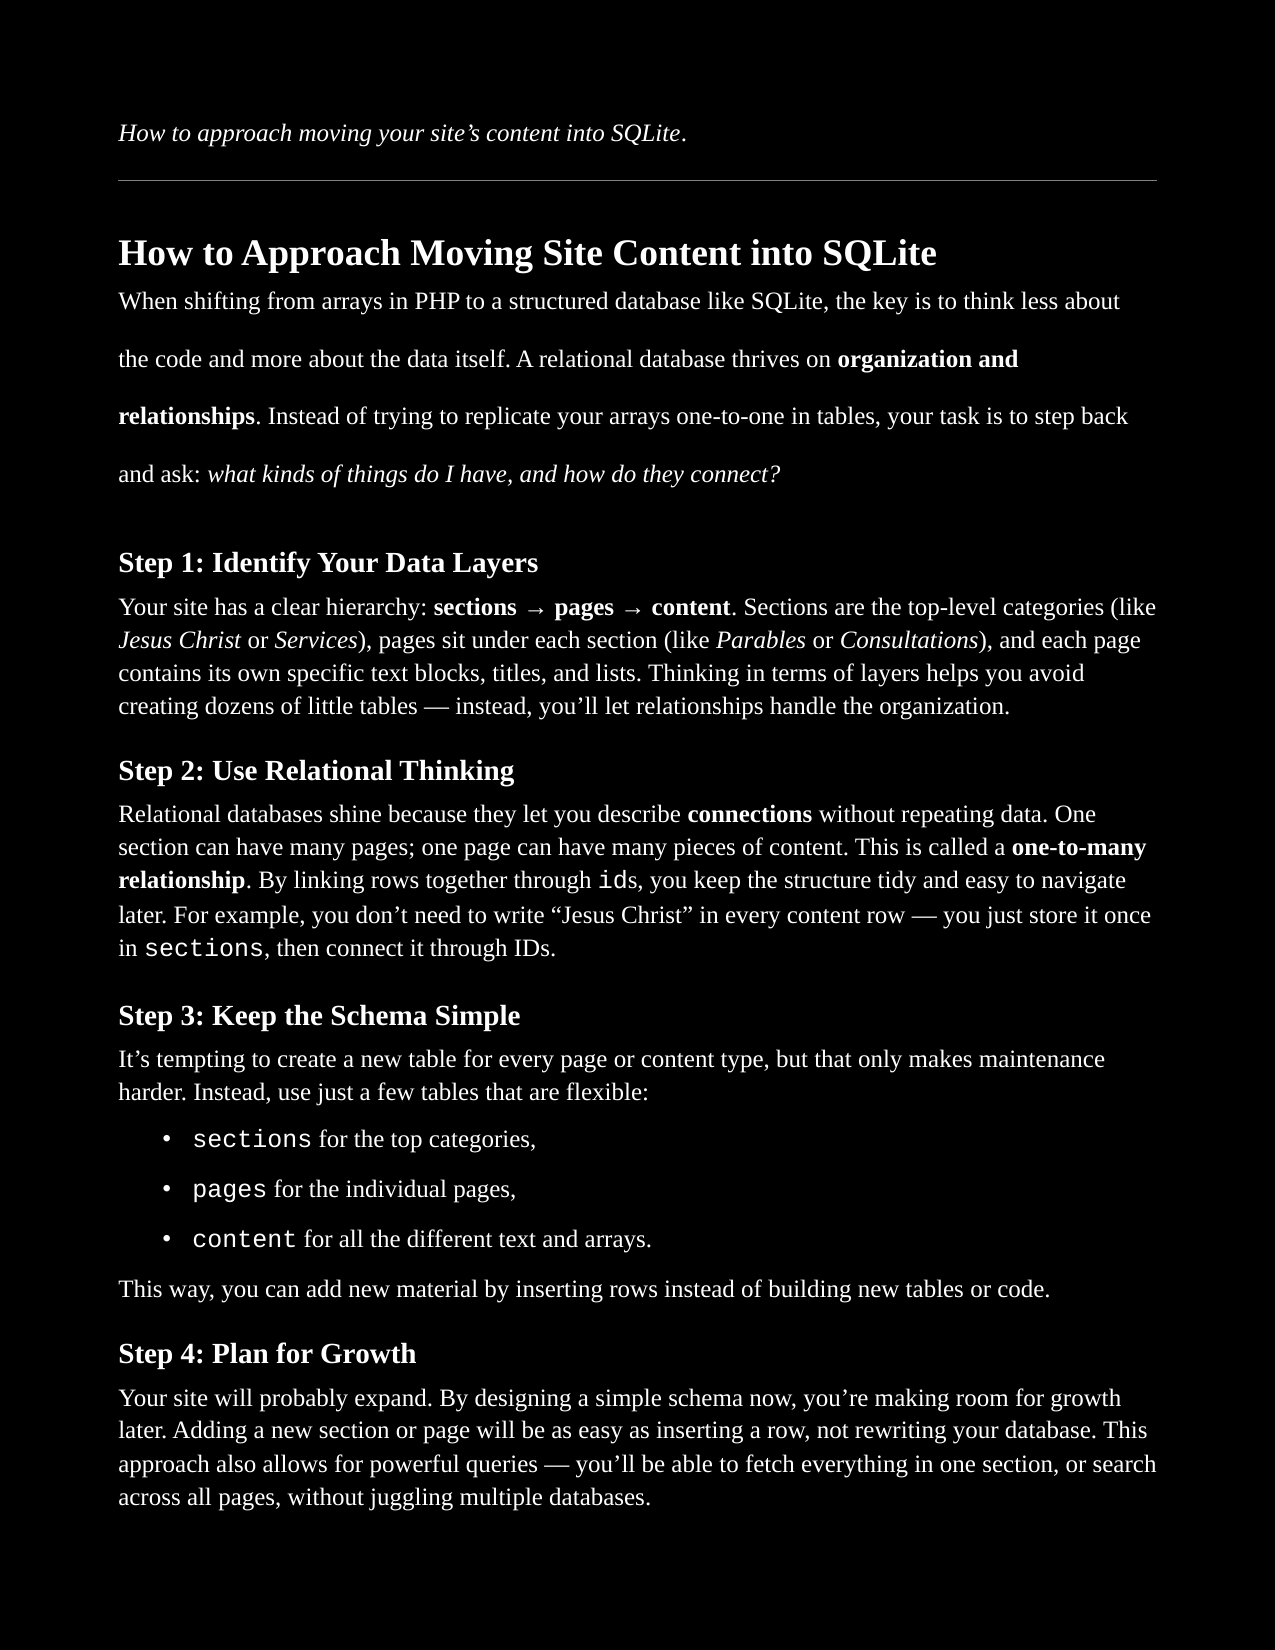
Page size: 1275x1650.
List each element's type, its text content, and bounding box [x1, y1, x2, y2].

text Relational databases shine because they let you describe connections without repeating data. One section can have many pages; one page can have many pieces of content. This is called a one-to-many relationship. By linking rows together through ids, you keep the structure tidy and easy to navigate later. For example, you don’t need to write “Jesus Christ” in every content row — you just store it once in sections, then connect it through IDs. [118, 799, 1157, 964]
text Your site has a clear hierarchy: sections → pages → content. Sections are the top-level categories (like Jesus Christ or Services), pages sit under each section (like Parables or Consultations), and each page contains its own specific text blocks, titles, and lists. Thinking in terms of layers helps you avoid creating dozens of little tables — instead, you’ll let relationships handle the organization. [118, 592, 1157, 719]
list content for all the different text and arrays. [162, 1224, 1157, 1255]
text It’s tempting to create a new table for every page or content type, but that only makes maintenance harder. Instead, use just a few tables that are flexible: [118, 1044, 1157, 1106]
subtitle Step 2: Use Relational Thinking [118, 753, 1157, 786]
list pages for the individual pages, [162, 1174, 1157, 1205]
subtitle Step 1: Identify Your Data Layers [118, 546, 1157, 579]
text When shifting from arrays in PHP to a structured database like SQLite, the key is to think less about the code and more about the data itself. A relational database thrives on organization and relationships. Instead of trying to replicate your arrays one-to-one in tables, your task is to step back and ask: what kinds of things do I have, and how do they connect? [118, 286, 1157, 488]
text Your site will probably expand. By designing a simple schema now, you’re making room for growth later. Adding a new section or page will be as easy as inserting a row, not rewriting your database. This approach also allows for powerful queries — you’ll be able to fetch everything in one section, or search across all pages, without juggling multiple databases. [118, 1383, 1157, 1510]
text This way, you can add new material by inserting rows instead of building new tables or code. [118, 1274, 1157, 1303]
subtitle Step 4: Plan for Growth [118, 1337, 1157, 1370]
text How to approach moving your site’s content into SQLite. [118, 118, 1157, 147]
subtitle How to Approach Moving Site Content into SQLite [118, 231, 1157, 274]
subtitle Step 3: Keep the Schema Simple [118, 998, 1157, 1031]
list sections for the top categories, [162, 1124, 1157, 1155]
